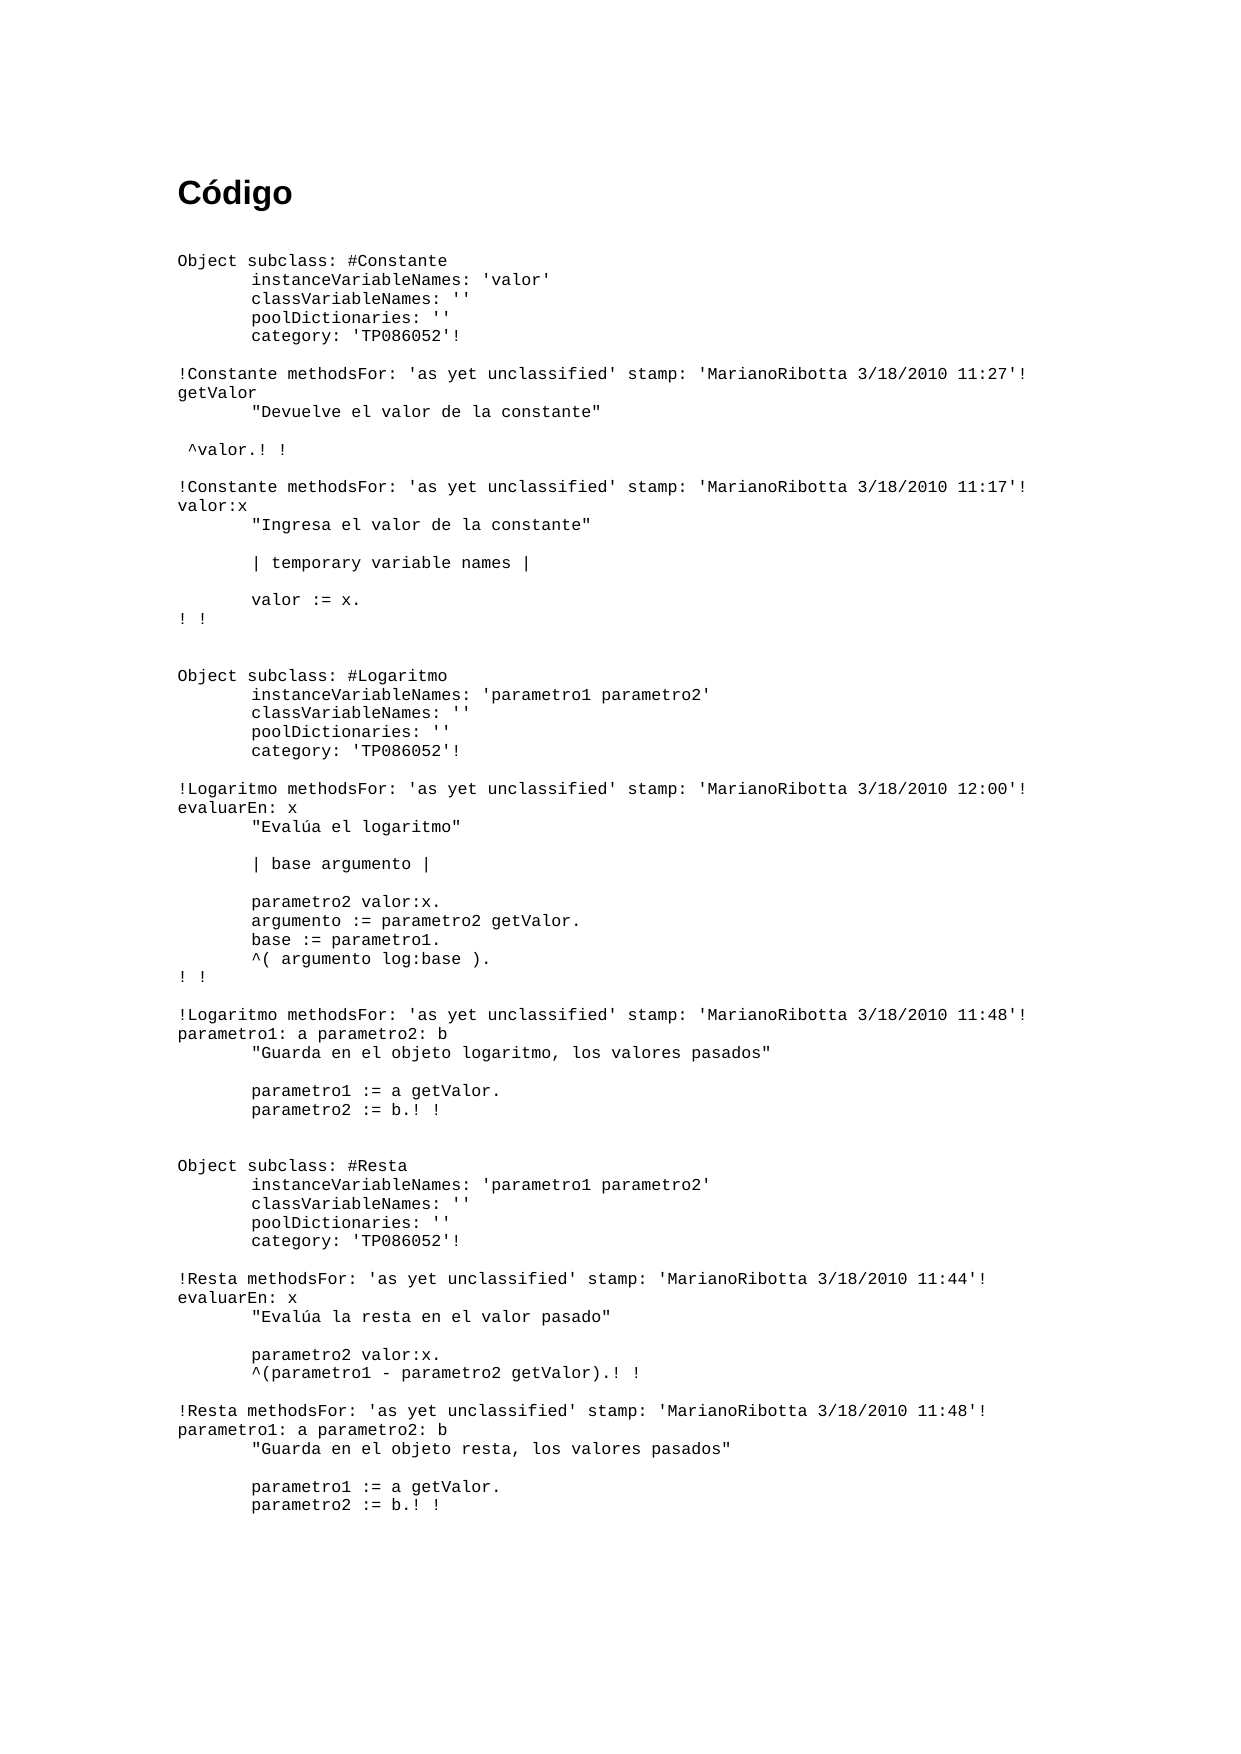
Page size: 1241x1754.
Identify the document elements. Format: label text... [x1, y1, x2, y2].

text Object subclass: #Constante [177, 253, 1063, 271]
text argumento := parametro2 getValor. [177, 912, 1063, 931]
text parametro1: a parametro2: b [177, 1026, 1063, 1044]
text instanceVariableNames: 'valor' [177, 271, 1063, 290]
text Object subclass: #Resta [177, 1158, 1063, 1176]
text !Resta methodsFor: 'as yet unclassified' stamp: 'MarianoRibotta 3/18/2010 11:48'! [177, 1403, 1063, 1422]
text category: 'TP086052'! [177, 1233, 1063, 1252]
text evaluarEn: x [177, 1289, 1063, 1308]
text getValor [177, 384, 1063, 403]
text parametro2 := b.! ! [177, 1101, 1063, 1120]
text !Constante methodsFor: 'as yet unclassified' stamp: 'MarianoRibotta 3/18/2010 11:27'! [177, 366, 1063, 384]
text instanceVariableNames: 'parametro1 parametro2' [177, 1176, 1063, 1195]
text !Logaritmo methodsFor: 'as yet unclassified' stamp: 'MarianoRibotta 3/18/2010 12:00'! [177, 781, 1063, 799]
text parametro2 valor:x. [177, 894, 1063, 912]
text ^( argumento log:base ). [177, 950, 1063, 969]
text "Guarda en el objeto logaritmo, los valores pasados" [177, 1044, 1063, 1063]
text category: 'TP086052'! [177, 743, 1063, 762]
text category: 'TP086052'! [177, 328, 1063, 347]
text poolDictionaries: '' [177, 724, 1063, 743]
text ^valor.! ! [177, 441, 1063, 460]
text ^(parametro1 - parametro2 getValor).! ! [177, 1365, 1063, 1384]
text !Constante methodsFor: 'as yet unclassified' stamp: 'MarianoRibotta 3/18/2010 11:17'! [177, 479, 1063, 498]
text | temporary variable names | [177, 554, 1063, 573]
text !Logaritmo methodsFor: 'as yet unclassified' stamp: 'MarianoRibotta 3/18/2010 11:48'! [177, 1007, 1063, 1026]
text "Guarda en el objeto resta, los valores pasados" [177, 1440, 1063, 1459]
text "Evalúa la resta en el valor pasado" [177, 1308, 1063, 1327]
subtitle Código [177, 173, 1063, 211]
text valor := x. [177, 592, 1063, 611]
text parametro1 := a getValor. [177, 1478, 1063, 1497]
text parametro1 := a getValor. [177, 1082, 1063, 1101]
text Object subclass: #Logaritmo [177, 667, 1063, 686]
text "Evalúa el logaritmo" [177, 818, 1063, 837]
text base := parametro1. [177, 931, 1063, 950]
text parametro2 := b.! ! [177, 1497, 1063, 1516]
text classVariableNames: '' [177, 705, 1063, 724]
text "Ingresa el valor de la constante" [177, 517, 1063, 535]
text evaluarEn: x [177, 799, 1063, 818]
text poolDictionaries: '' [177, 1214, 1063, 1233]
text classVariableNames: '' [177, 1195, 1063, 1214]
text classVariableNames: '' [177, 290, 1063, 309]
text ! ! [177, 969, 1063, 988]
text parametro1: a parametro2: b [177, 1422, 1063, 1440]
text | base argumento | [177, 856, 1063, 875]
text poolDictionaries: '' [177, 309, 1063, 328]
text instanceVariableNames: 'parametro1 parametro2' [177, 686, 1063, 705]
text valor:x [177, 498, 1063, 517]
text !Resta methodsFor: 'as yet unclassified' stamp: 'MarianoRibotta 3/18/2010 11:44'! [177, 1271, 1063, 1289]
text ! ! [177, 611, 1063, 630]
text "Devuelve el valor de la constante" [177, 403, 1063, 422]
text parametro2 valor:x. [177, 1346, 1063, 1365]
